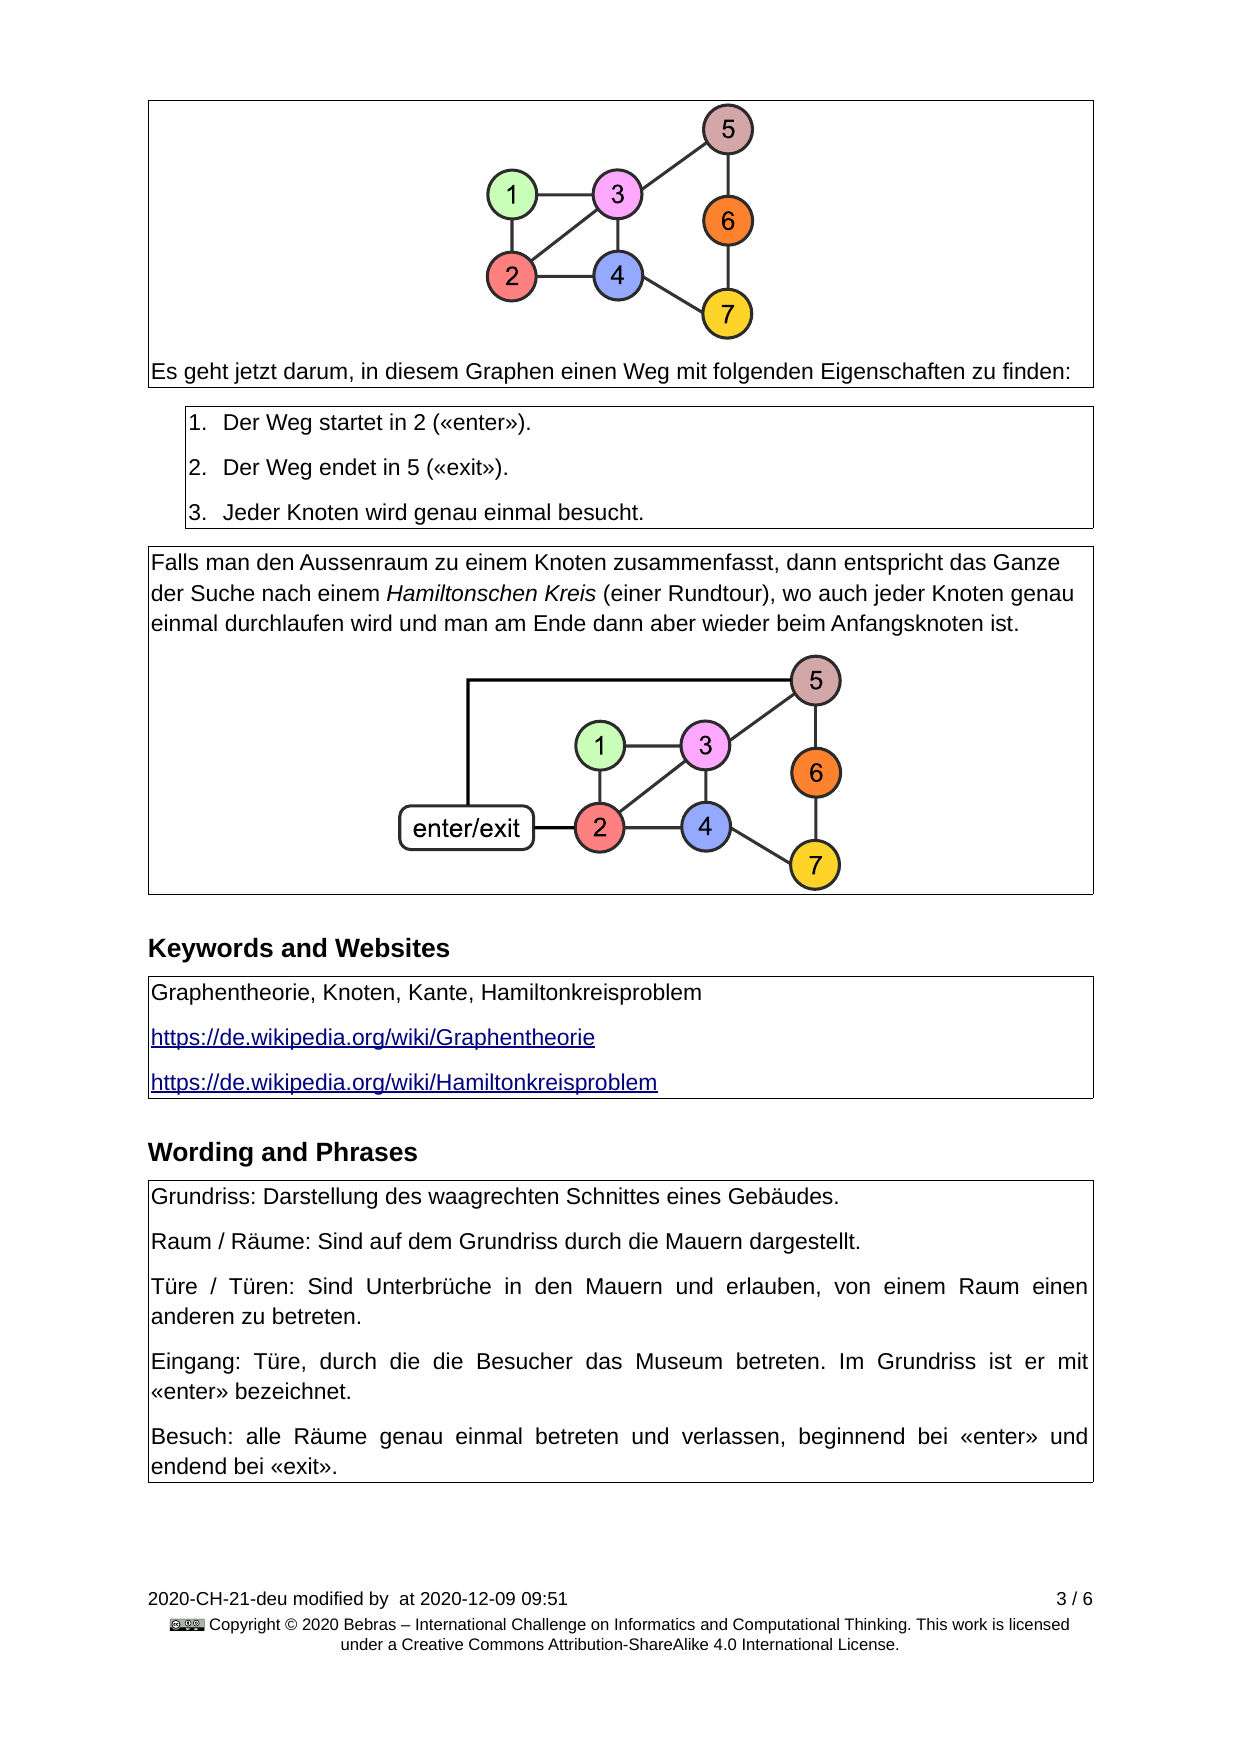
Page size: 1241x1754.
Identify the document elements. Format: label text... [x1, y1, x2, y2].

text Türe / Türen: Sind Unterbrüche in den Mauern und erlauben, von einem Raum einen anderen zu betreten. [149, 1269, 1093, 1329]
text Eingang: Türe, durch die die Besucher das Museum betreten. Im Grundriss ist er mit «enter» bezeichnet. [149, 1344, 1093, 1404]
list Der Weg startet in 2 («enter»). [186, 407, 1093, 435]
text Es geht jetzt darum, in diesem Graphen einen Weg mit folgenden Eigenschaften zu finden: [149, 355, 1093, 387]
text https://de.wikipedia.org/wiki/Graphentheorie [149, 1021, 1093, 1050]
list Der Weg endet in 5 («exit»). [186, 451, 1093, 480]
text Raum / Räume: Sind auf dem Grundriss durch die Mauern dargestellt. [149, 1225, 1093, 1254]
text https://de.wikipedia.org/wiki/Hamiltonkreisproblem [149, 1066, 1093, 1098]
text Grundriss: Darstellung des waagrechten Schnittes eines Gebäudes. [149, 1181, 1093, 1209]
subtitle Keywords and Websites [148, 933, 1093, 963]
text Falls man den Aussenraum zu einem Knoten zusammenfasst, dann entspricht das Ganze der Suche nach einem Hamiltonschen Kreis (einer Rundtour), wo auch jeder Knoten genau einmal durchlaufen wird und man am Ende dann aber wieder beim Anfangsknoten ist. [149, 547, 1093, 636]
list Jeder Knoten wird genau einmal besucht. [186, 496, 1093, 528]
subtitle Wording and Phrases [148, 1137, 1093, 1167]
text Graphentheorie, Knoten, Kante, Hamiltonkreisproblem [149, 977, 1093, 1005]
text Besuch: alle Räume genau einmal betreten und verlassen, beginnend bei «enter» und endend bei «exit». [149, 1419, 1093, 1482]
